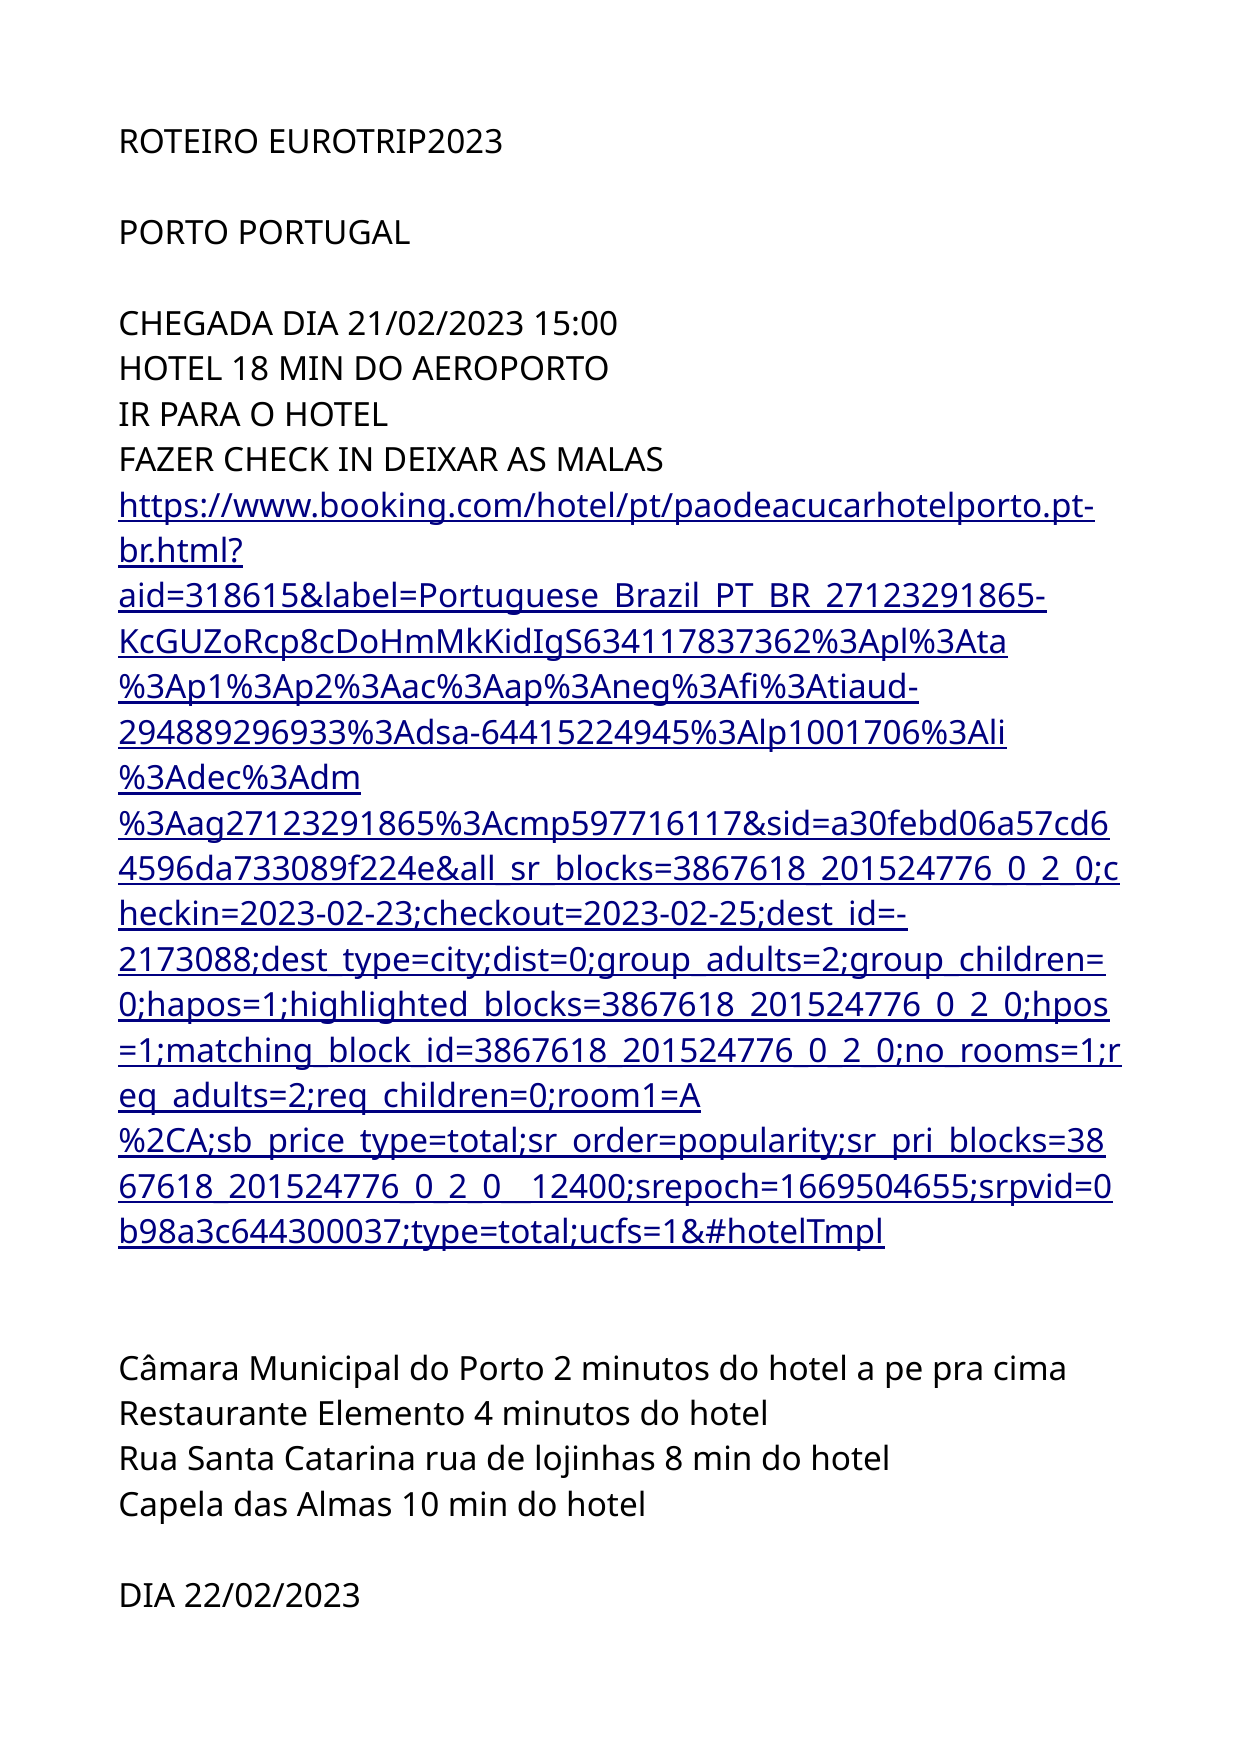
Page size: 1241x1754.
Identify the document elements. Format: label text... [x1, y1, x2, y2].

text Câmara Municipal do Porto 2 minutos do hotel a pe pra cima [118, 1344, 1122, 1390]
text PORTO PORTUGAL [118, 209, 1122, 254]
text https://www.booking.com/hotel/pt/paodeacucarhotelporto.pt-br.html?aid=318615&label=Portuguese_Brazil_PT_BR_27123291865-KcGUZoRcp8cDoHmMkKidIgS634117837362%3Apl%3Ata%3Ap1%3Ap2%3Aac%3Aap%3Aneg%3Afi%3Atiaud-294889296933%3Adsa-64415224945%3Alp1001706%3Ali%3Adec%3Adm%3Aag27123291865%3Acmp597716117&sid=a30febd06a57cd64596da733089f224e&all_sr_blocks=3867618_201524776_0_2_0;checkin=2023-02-23;checkout=2023-02-25;dest_id=-2173088;dest_type=city;dist=0;group_adults=2;group_children=0;hapos=1;highlighted_blocks=3867618_201524776_0_2_0;hpos=1;matching_block_id=3867618_201524776_0_2_0;no_rooms=1;r [118, 481, 1122, 1065]
text FAZER CHECK IN DEIXAR AS MALAS [118, 436, 1122, 481]
text IR PARA O HOTEL [118, 391, 1122, 436]
text CHEGADA DIA 21/02/2023 15:00 [118, 300, 1122, 345]
text Restaurante Elemento 4 minutos do hotel [118, 1390, 1122, 1435]
text HOTEL 18 MIN DO AEROPORTO [118, 345, 1122, 391]
text DIA 22/02/2023 [118, 1571, 1122, 1617]
text Capela das Almas 10 min do hotel [118, 1481, 1122, 1526]
text ROTEIRO EUROTRIP2023 [118, 118, 1122, 163]
text Rua Santa Catarina rua de lojinhas 8 min do hotel [118, 1435, 1122, 1481]
text eq_adults=2;req_children=0;room1=A%2CA;sb_price_type=total;sr_order=popularity;sr_pri_blocks=3867618_201524776_0_2_0__12400;srepoch=1669504655;srpvid=0b98a3c644300037;type=total;ucfs=1&#hotelTmpl [118, 1067, 1122, 1253]
